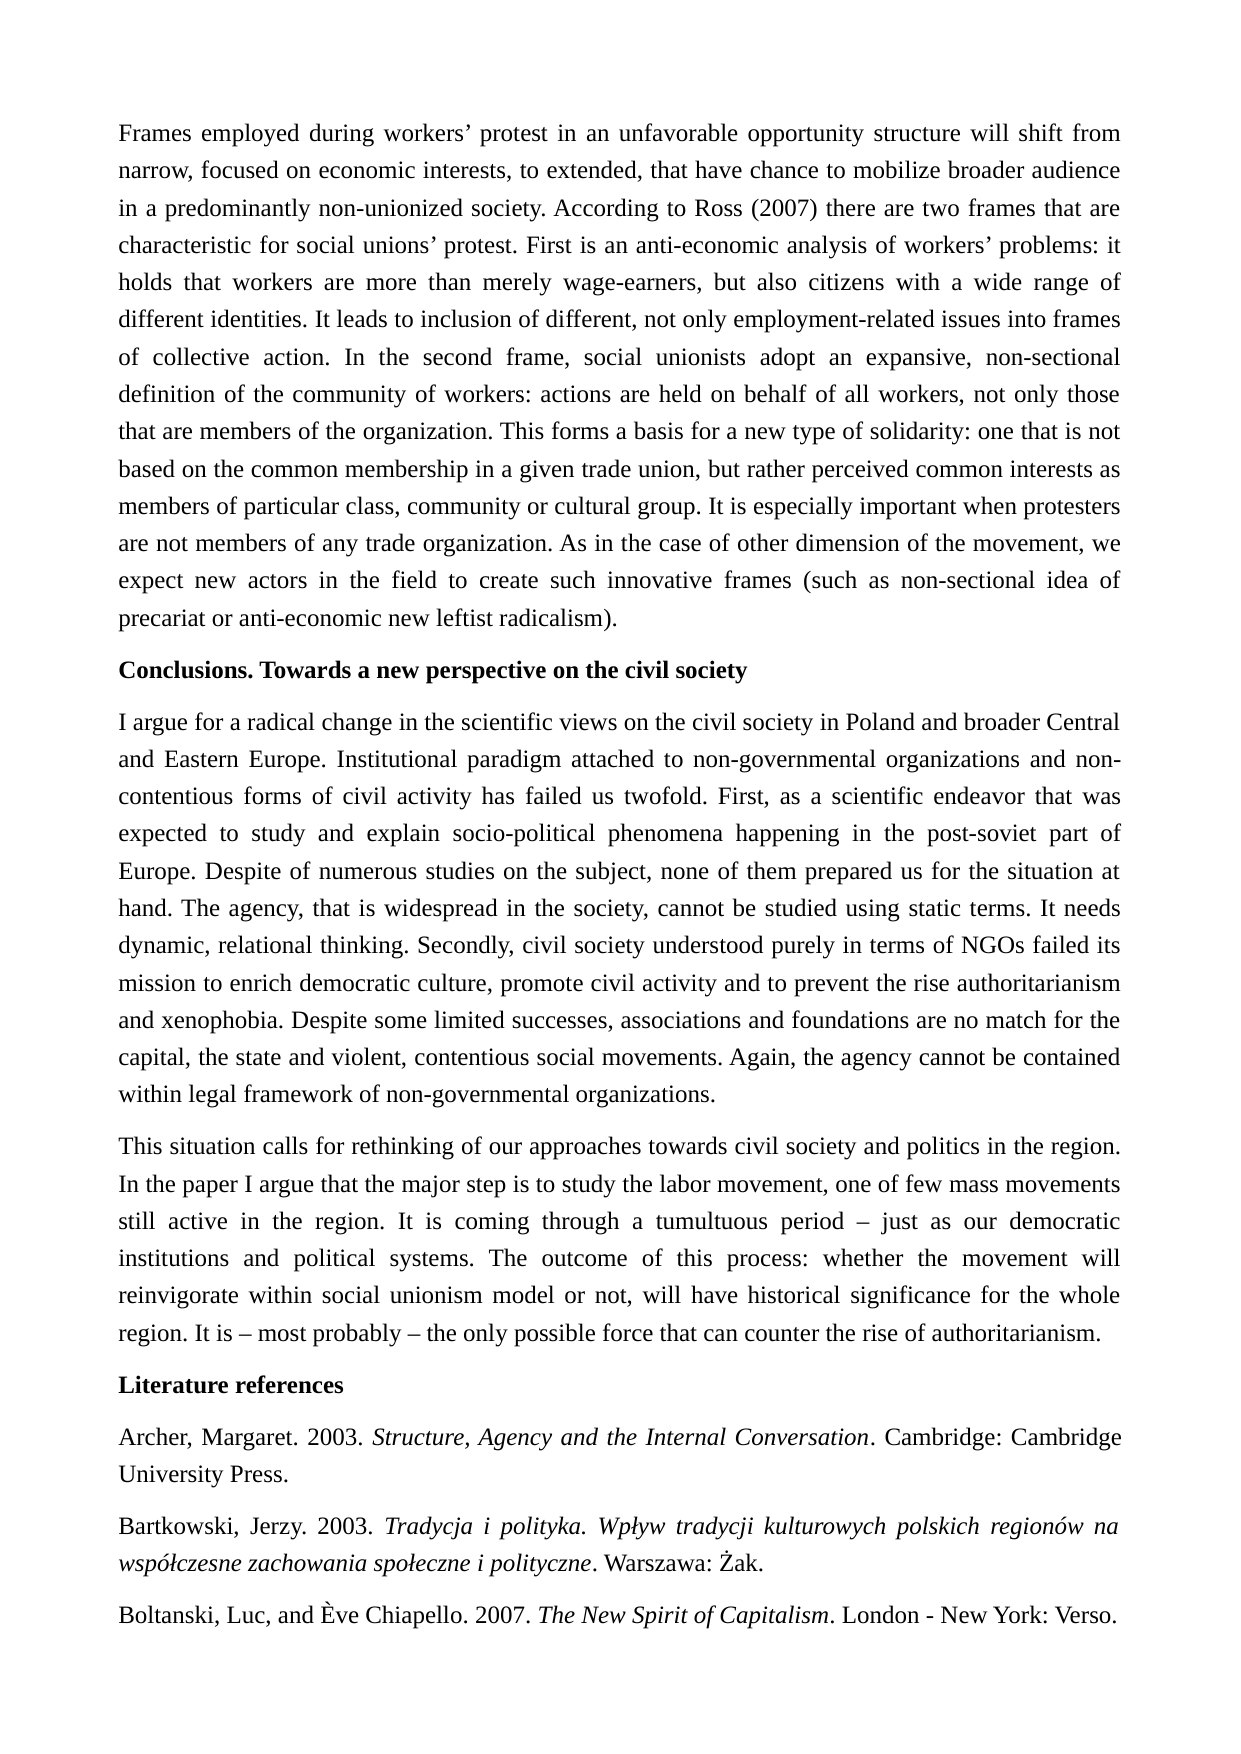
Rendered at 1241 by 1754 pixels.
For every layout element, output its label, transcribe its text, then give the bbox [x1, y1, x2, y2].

text Frames employed during workers’ protest in an unfavorable opportunity structure will shift from narrow, focused on economic interests, to extended, that have chance to mobilize broader audience in a predominantly non-unionized society. According to Ross (2007) there are two frames that are characteristic for social unions’ protest. First is an anti-economic analysis of workers’ problems: it holds that workers are more than merely wage-earners, but also citizens with a wide range of different identities. It leads to inclusion of different, not only employment-related issues into frames of collective action. In the second frame, social unionists adopt an expansive, non-sectional definition of the community of workers: actions are held on behalf of all workers, not only those that are members of the organization. This forms a basis for a new type of solidarity: one that is not based on the common membership in a given trade union, but rather perceived common interests as members of particular class, community or cultural group. It is especially important when protesters are not members of any trade organization. As in the case of other dimension of the movement, we expect new actors in the field to create such innovative frames (such as non-sectional idea of precariat or anti-economic new leftist radicalism). [118, 118, 1122, 632]
text Bartkowski, Jerzy. 2003. Tradycja i polityka. Wpływ tradycji kulturowych polskich regionów na współczesne zachowania społeczne i polityczne. Warszawa: Żak. [118, 1511, 1122, 1577]
text Conclusions. Towards a new perspective on the civil society [118, 655, 1122, 683]
text Boltanski, Luc, and Ève Chiapello. 2007. The New Spirit of Capitalism. London - New York: Verso. [118, 1600, 1122, 1629]
text I argue for a radical change in the scientific views on the civil society in Poland and broader Central and Eastern Europe. Institutional paradigm attached to non-governmental organizations and non-contentious forms of civil activity has failed us twofold. First, as a scientific endeavor that was expected to study and explain socio-political phenomena happening in the post-soviet part of Europe. Despite of numerous studies on the subject, none of them prepared us for the situation at hand. The agency, that is widespread in the society, cannot be studied using static terms. It needs dynamic, relational thinking. Secondly, civil society understood purely in terms of NGOs failed its mission to enrich democratic culture, promote civil activity and to prevent the rise authoritarianism and xenophobia. Despite some limited successes, associations and foundations are no match for the capital, the state and violent, contentious social movements. Again, the agency cannot be contained within legal framework of non-governmental organizations. [118, 707, 1122, 1108]
text Literature references [118, 1370, 1122, 1398]
text This situation calls for rethinking of our approaches towards civil society and politics in the region. In the paper I argue that the major step is to study the labor movement, one of few mass movements still active in the region. It is coming through a tumultuous period – just as our democratic institutions and political systems. The outcome of this process: whether the movement will reinvigorate within social unionism model or not, will have historical significance for the whole region. It is – most probably – the only possible force that can counter the rise of authoritarianism. [118, 1131, 1122, 1347]
text Archer, Margaret. 2003. Structure, Agency and the Internal Conversation. Cambridge: Cambridge University Press. [118, 1422, 1122, 1488]
